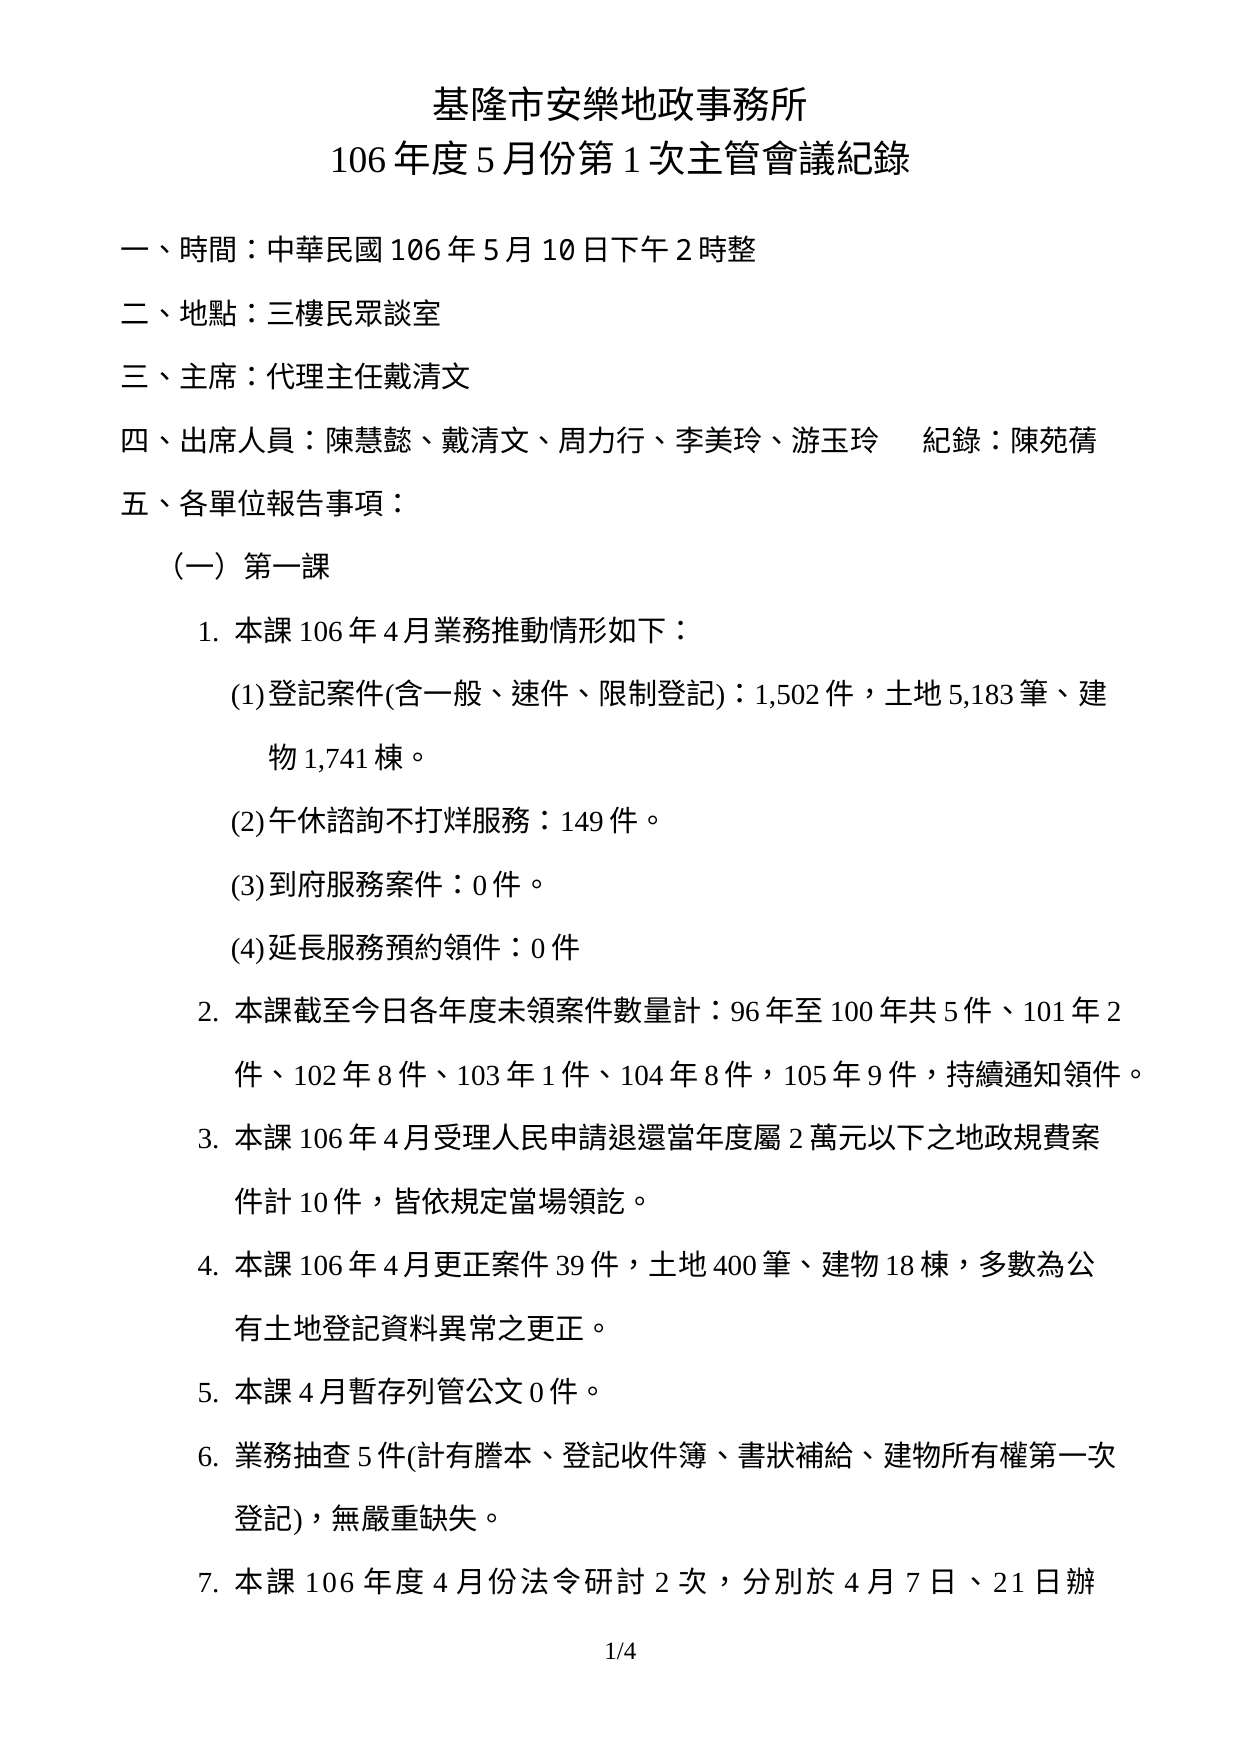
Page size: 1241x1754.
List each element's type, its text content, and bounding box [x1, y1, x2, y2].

list 到府服務案件：0件。 [231, 861, 1122, 903]
list 第一課 [156, 544, 1122, 586]
list 主席：代理主任戴清文 [119, 354, 1122, 396]
list 本課截至今日各年度未領案件數量計：96年至100年共5件、101年2件、102年8件、103年1件、104年8件，105年9件，持續通知領件。 [197, 988, 1122, 1094]
list 本課106年度4月份法令研討2次，分別於4月7日、21日辦理。 [197, 1559, 1122, 1601]
list 各單位報告事項： [119, 481, 1122, 523]
text 106年度5月份第1次主管會議紀錄 [118, 129, 1122, 183]
text 基隆市安樂地政事務所 [118, 75, 1122, 129]
list 時間：中華民國106年5月10日下午2時整 [119, 227, 1122, 269]
list 本課106年4月更正案件39件，土地400筆、建物18棟，多數為公有土地登記資料異常之更正。 [197, 1242, 1122, 1347]
list 登記案件(含一般、速件、限制登記)：1,502件，土地5,183筆、建物1,741棟。 [231, 671, 1122, 777]
list 午休諮詢不打烊服務：149件。 [231, 798, 1122, 840]
list 地點：三樓民眾談室 [119, 290, 1122, 332]
list 出席人員：陳慧懿、戴清文、周力行、李美玲、游玉玲 紀錄：陳苑蒨 [119, 417, 1122, 459]
list 本課106年4月受理人民申請退還當年度屬2萬元以下之地政規費案件計10件，皆依規定當場領訖。 [197, 1115, 1122, 1221]
list 延長服務預約領件：0件 [231, 924, 1122, 967]
list 業務抽查5件(計有謄本、登記收件簿、書狀補給、建物所有權第一次登記)，無嚴重缺失。 [197, 1432, 1122, 1538]
list 本課4月暫存列管公文0件。 [197, 1369, 1122, 1411]
list 本課106年4月業務推動情形如下： [197, 607, 1122, 650]
